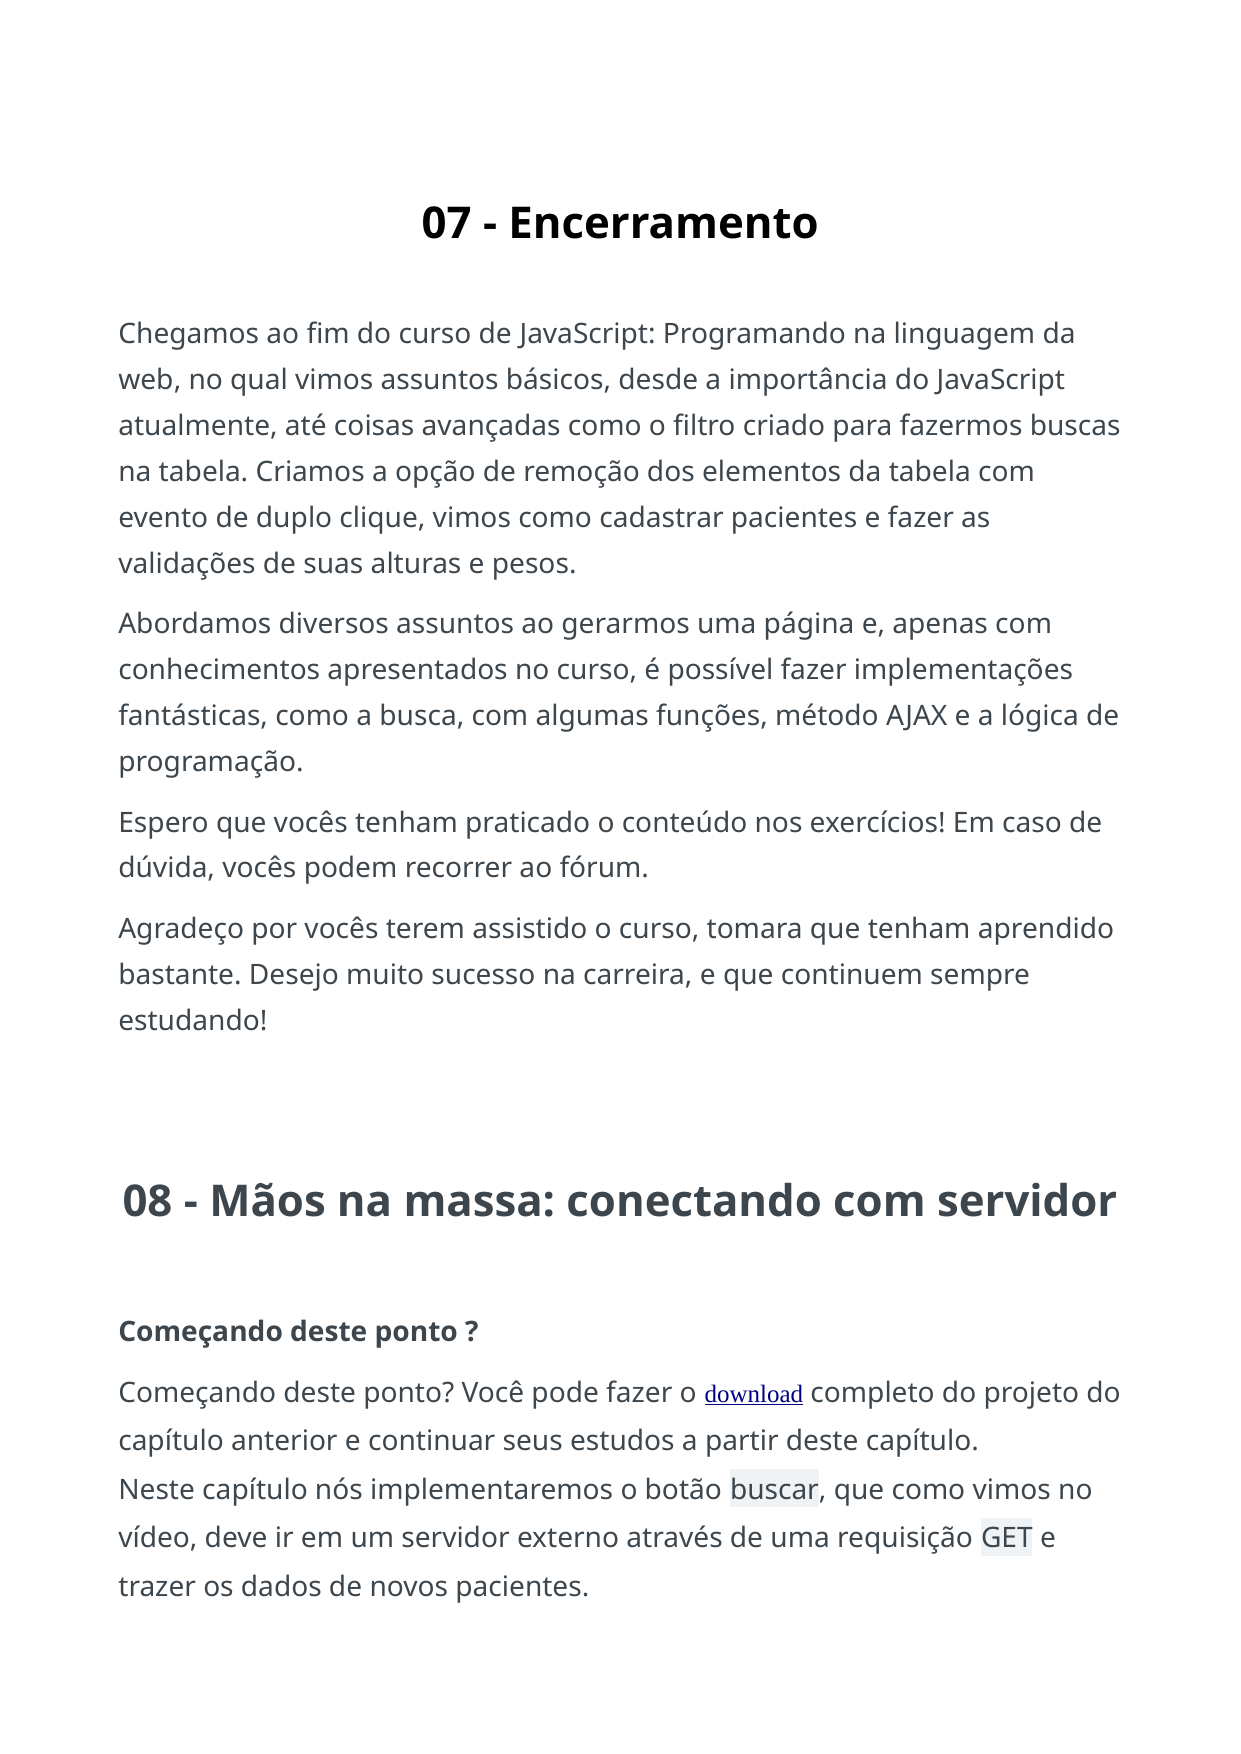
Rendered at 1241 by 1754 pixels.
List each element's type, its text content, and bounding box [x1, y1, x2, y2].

text Começando deste ponto? Você pode fazer o download completo do projeto do capítulo anterior e continuar seus estudos a partir deste capítulo. [118, 1362, 1122, 1459]
text Chegamos ao fim do curso de JavaScript: Programando na linguagem da web, no qual vimos assuntos básicos, desde a importância do JavaScript atualmente, até coisas avançadas como o filtro criado para fazermos buscas na tabela. Criamos a opção de remoção dos elementos da tabela com evento de duplo clique, vimos como cadastrar pacientes e fazer as validações de suas alturas e pesos. [118, 313, 1122, 581]
subtitle 08 - Mãos na massa: conectando com servidor [118, 1169, 1122, 1229]
text Espero que vocês tenham praticado o conteúdo nos exercícios! Em caso de dúvida, vocês podem recorrer ao fórum. [118, 802, 1122, 886]
subtitle 07 - Encerramento [118, 192, 1122, 252]
text Agradeço por vocês terem assistido o curso, tomara que tenham aprendido bastante. Desejo muito sucesso na carreira, e que continuem sempre estudando! [118, 908, 1122, 1038]
subtitle Começando deste ponto ? [118, 1311, 1122, 1349]
text Neste capítulo nós implementaremos o botão buscar, que como vimos no vídeo, deve ir em um servidor externo através de uma requisição GET e trazer os dados de novos pacientes. [118, 1459, 1122, 1604]
text Abordamos diversos assuntos ao gerarmos uma página e, apenas com conhecimentos apresentados no curso, é possível fazer implementações fantásticas, como a busca, com algumas funções, método AJAX e a lógica de programação. [118, 603, 1122, 780]
